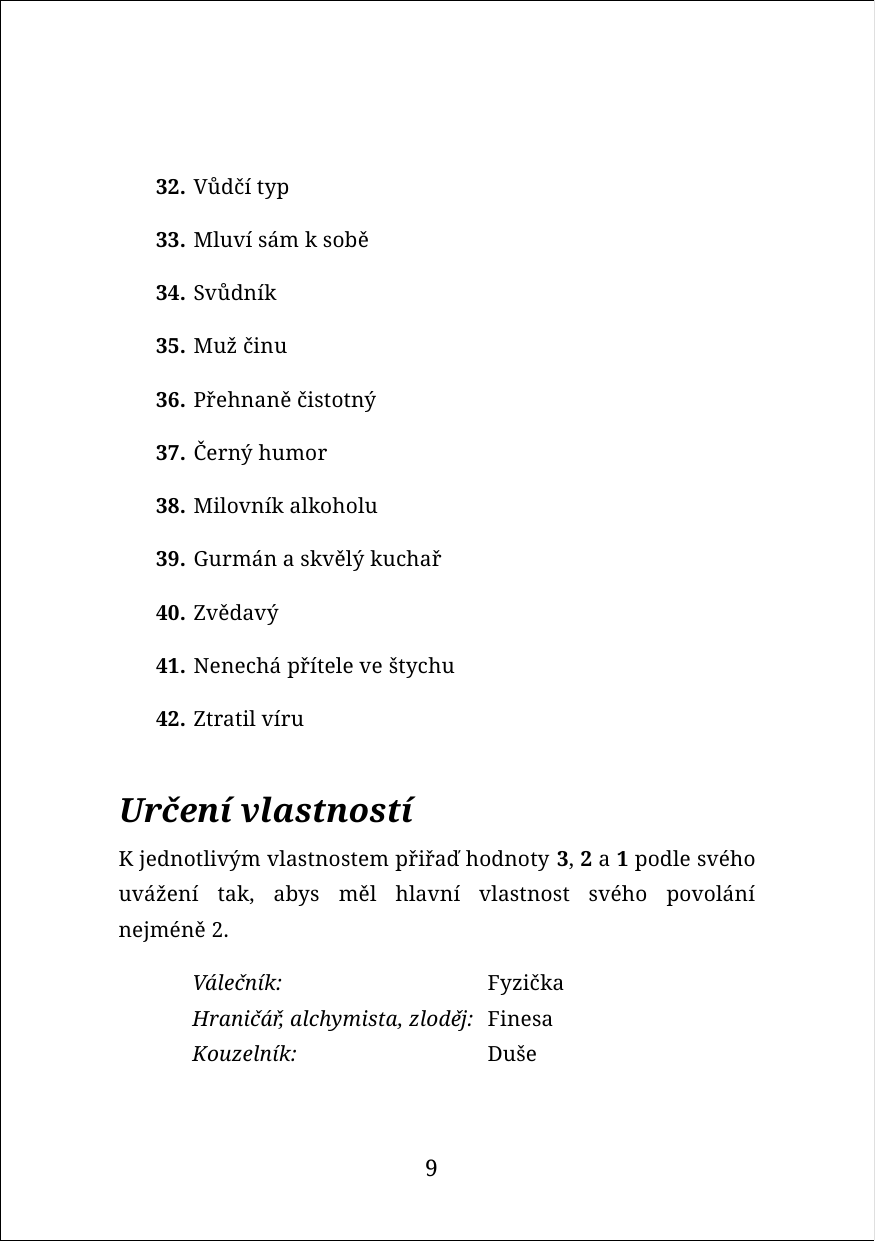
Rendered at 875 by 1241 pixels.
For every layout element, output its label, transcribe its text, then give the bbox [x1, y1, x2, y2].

list Muž činu [156, 331, 756, 360]
list Přehnaně čistotný [156, 385, 756, 413]
list Milovník alkoholu [156, 491, 756, 519]
list Zvědavý [156, 598, 756, 626]
list Ztratil víru [156, 704, 756, 732]
list Vůdčí typ [156, 172, 756, 200]
subtitle Určení vlastností [118, 787, 756, 832]
list Mluví sám k sobě [156, 225, 756, 253]
list Černý humor [156, 438, 756, 466]
list Nenechá přítele ve štychu [156, 651, 756, 679]
text K jednotlivým vlastnostem přiřaď hodnoty 3, 2 a 1 podle svého uvážení tak, abys měl hlavní vlastnost svého povolání nejméně 2. [118, 844, 756, 943]
text Válečník: Fyzička Hraničář, alchymista, zloděj: Finesa Kouzelník: Duše [192, 968, 756, 1068]
list Svůdník [156, 278, 756, 307]
list Gurmán a skvělý kuchař [156, 544, 756, 573]
